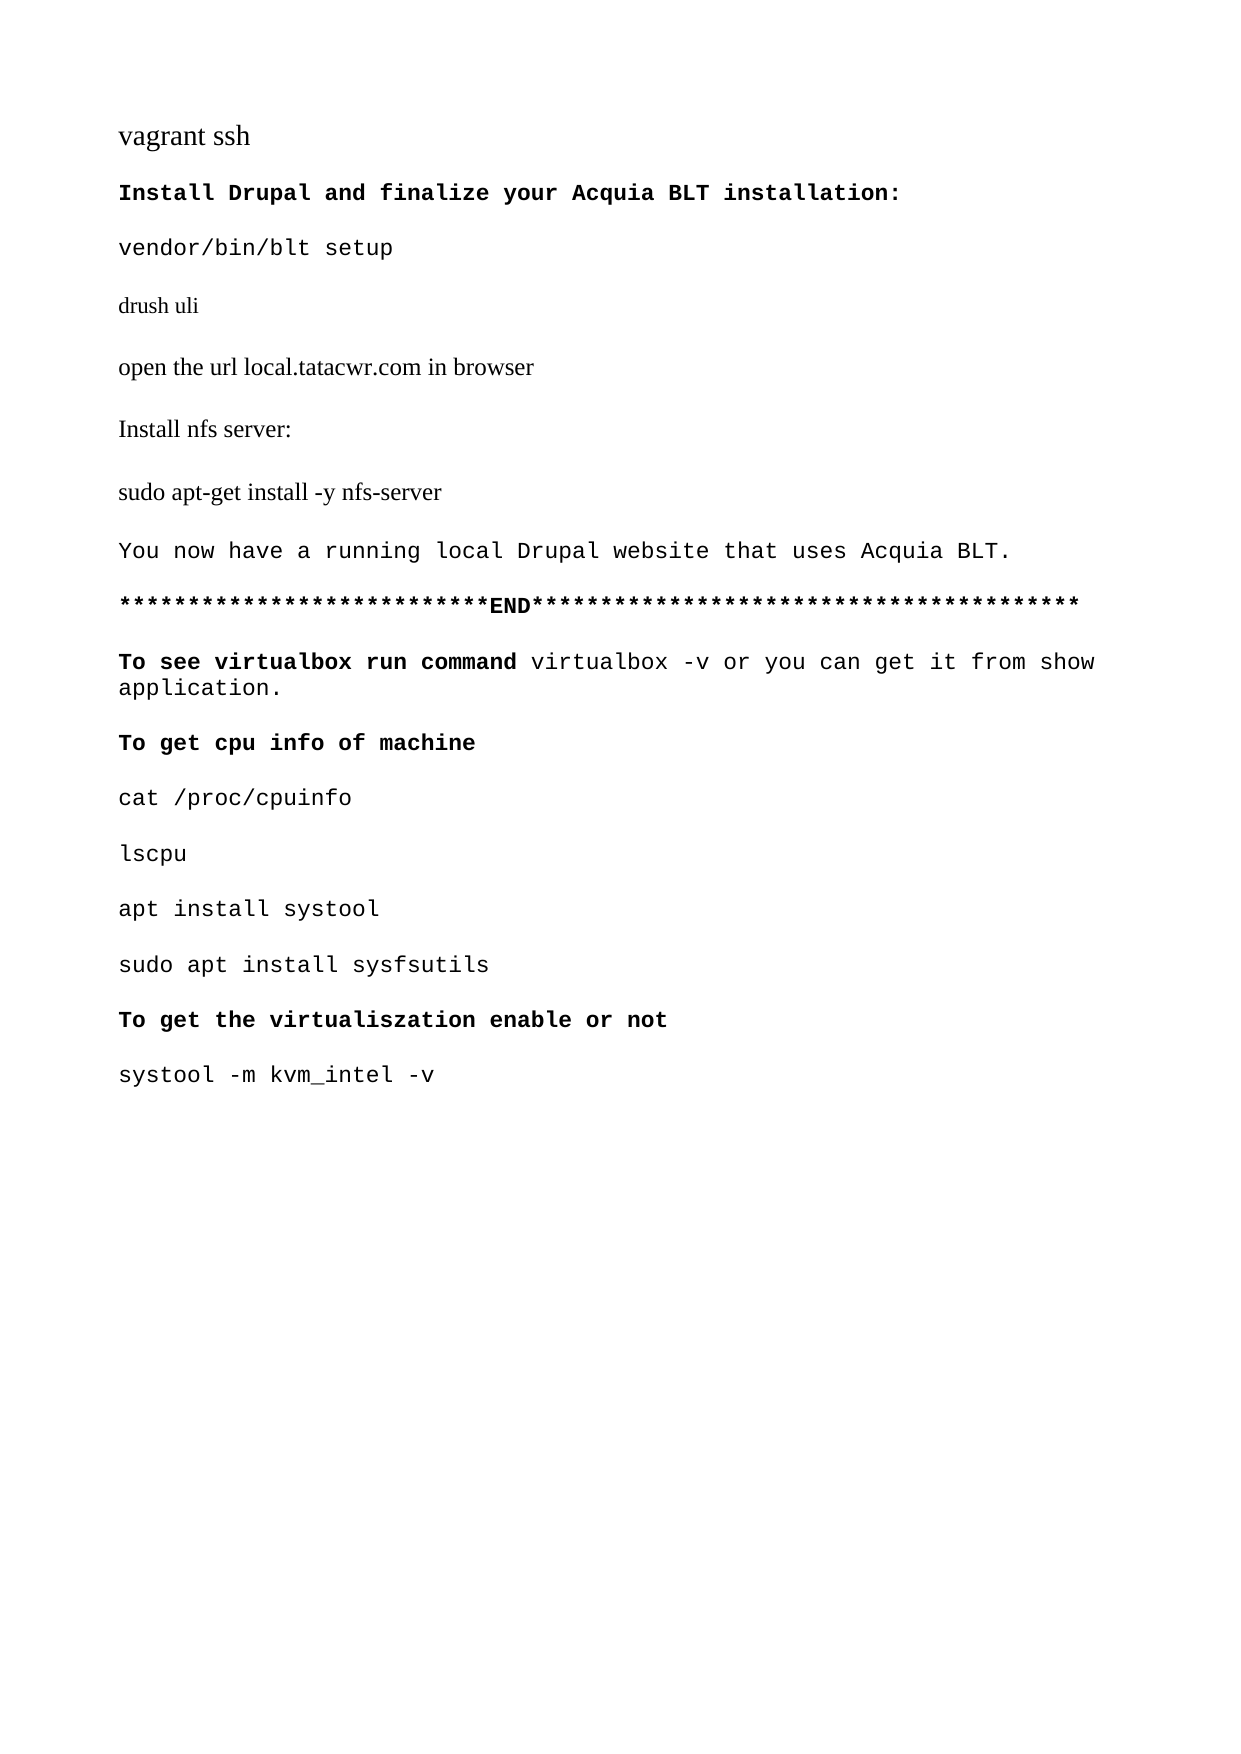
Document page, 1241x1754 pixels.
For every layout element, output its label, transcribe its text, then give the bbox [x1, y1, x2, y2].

text lscpu [118, 842, 1122, 868]
text ***************************END**************************************** [118, 594, 1122, 621]
text sudo apt install sysfsutils [118, 953, 1122, 979]
text You now have a running local Drupal website that uses Acquia BLT. [118, 539, 1122, 565]
text To get the virtualiszation enable or not [118, 1008, 1122, 1034]
text apt install systool [118, 898, 1122, 923]
text open the url local.tatacwr.com in browser [118, 352, 1122, 380]
text To get cpu info of machine [118, 731, 1122, 757]
text sudo apt-get install -y nfs-server [118, 477, 1122, 505]
text To see virtualbox run command virtualbox -v or you can get it from show application. [118, 650, 1122, 702]
text cat /proc/cpuinfo [118, 787, 1122, 813]
text Install nfs server: [118, 414, 1122, 443]
text systool -m kvm_intel -v [118, 1064, 1122, 1090]
text drush uli [118, 292, 1122, 318]
text vendor/bin/blt setup [118, 237, 1122, 262]
text vagrant ssh [118, 118, 1122, 152]
text Install Drupal and finalize your Acquia BLT installation: [118, 181, 1122, 207]
